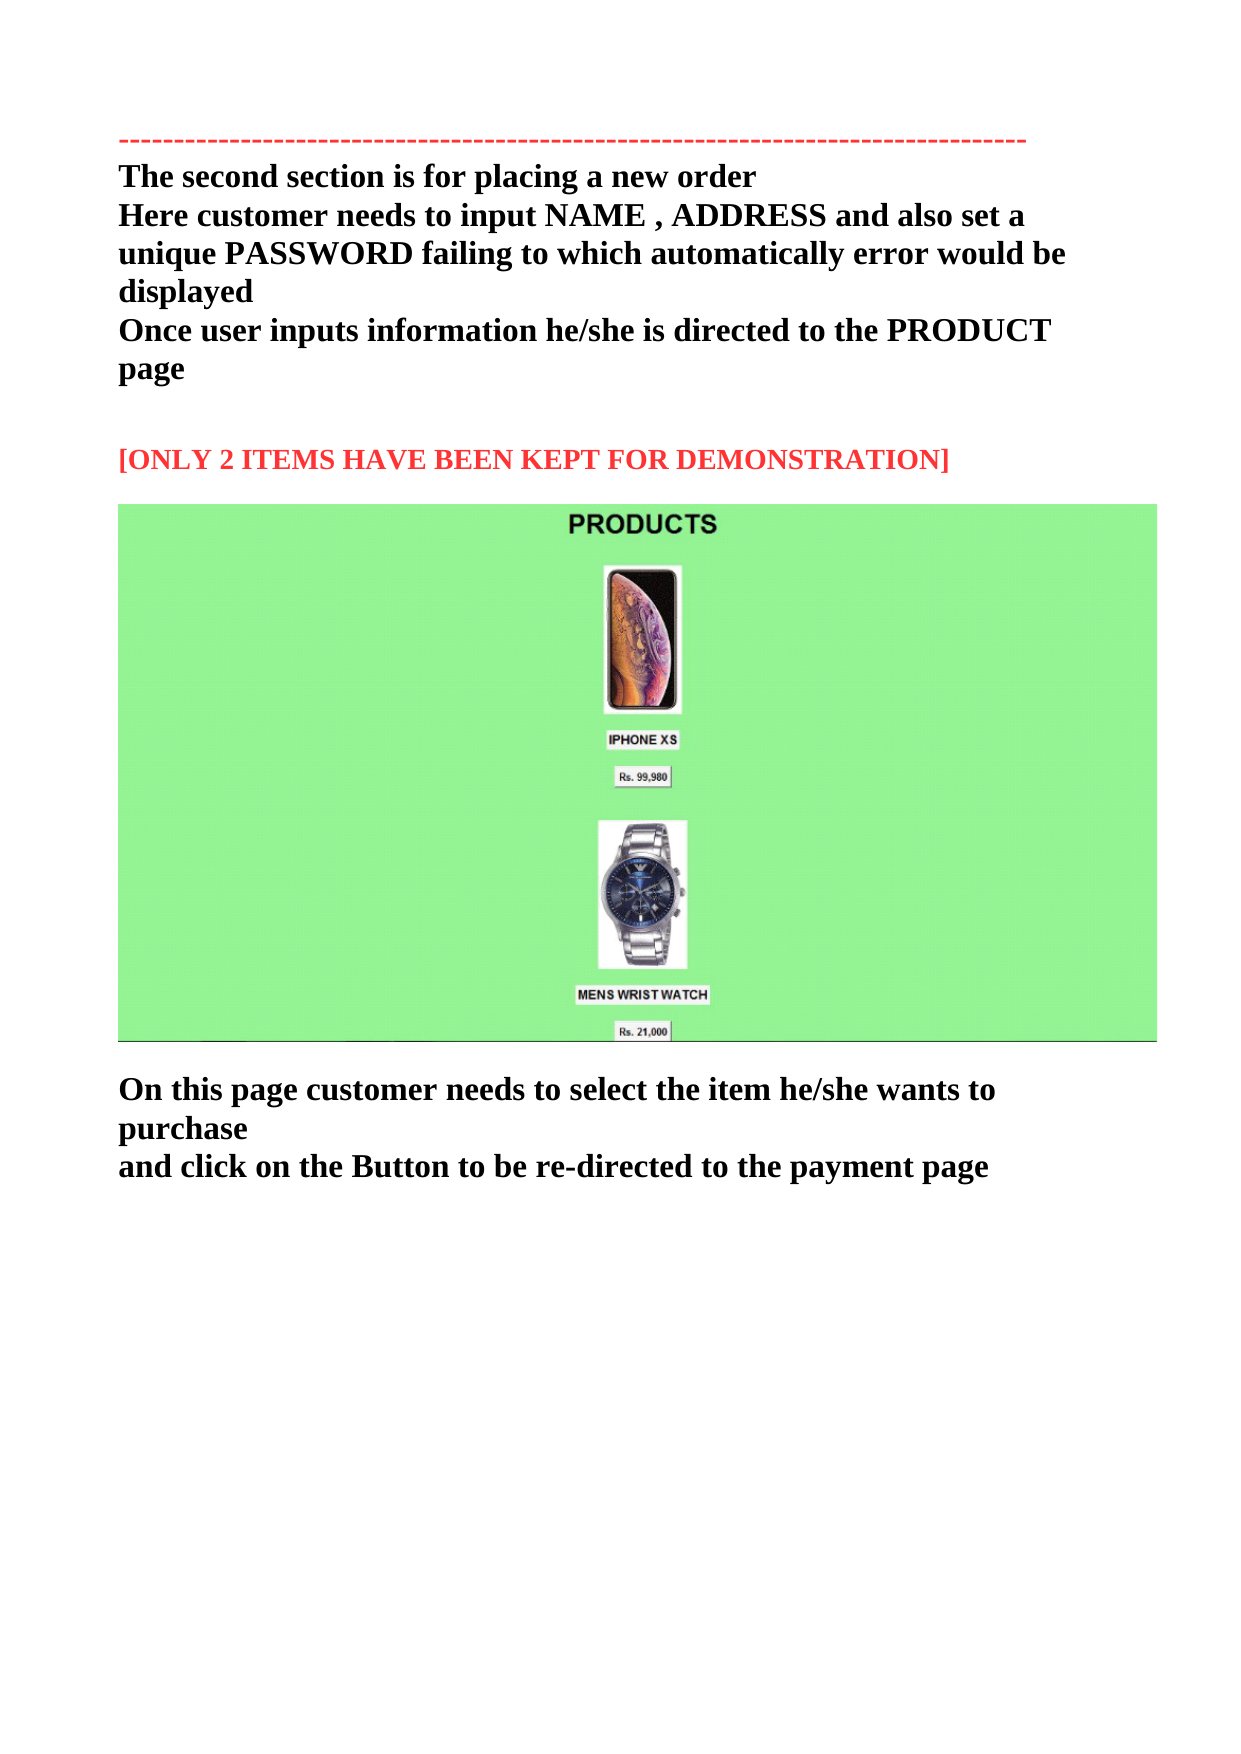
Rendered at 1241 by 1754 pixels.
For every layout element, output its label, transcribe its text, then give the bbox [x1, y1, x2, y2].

text ---------------------------------------------------------------------------------- [118, 118, 1122, 156]
text [ONLY 2 ITEMS HAVE BEEN KEPT FOR DEMONSTRATION] [118, 442, 1122, 476]
text and click on the Button to be re-directed to the payment page [118, 1146, 1122, 1184]
text On this page customer needs to select the item he/she wants to purchase [118, 1069, 1122, 1146]
text The second section is for placing a new order [118, 156, 1122, 195]
text Once user inputs information he/she is directed to the PRODUCT page [118, 310, 1122, 386]
text Here customer needs to input NAME , ADDRESS and also set a unique PASSWORD failing to which automatically error would be displayed [118, 195, 1122, 310]
